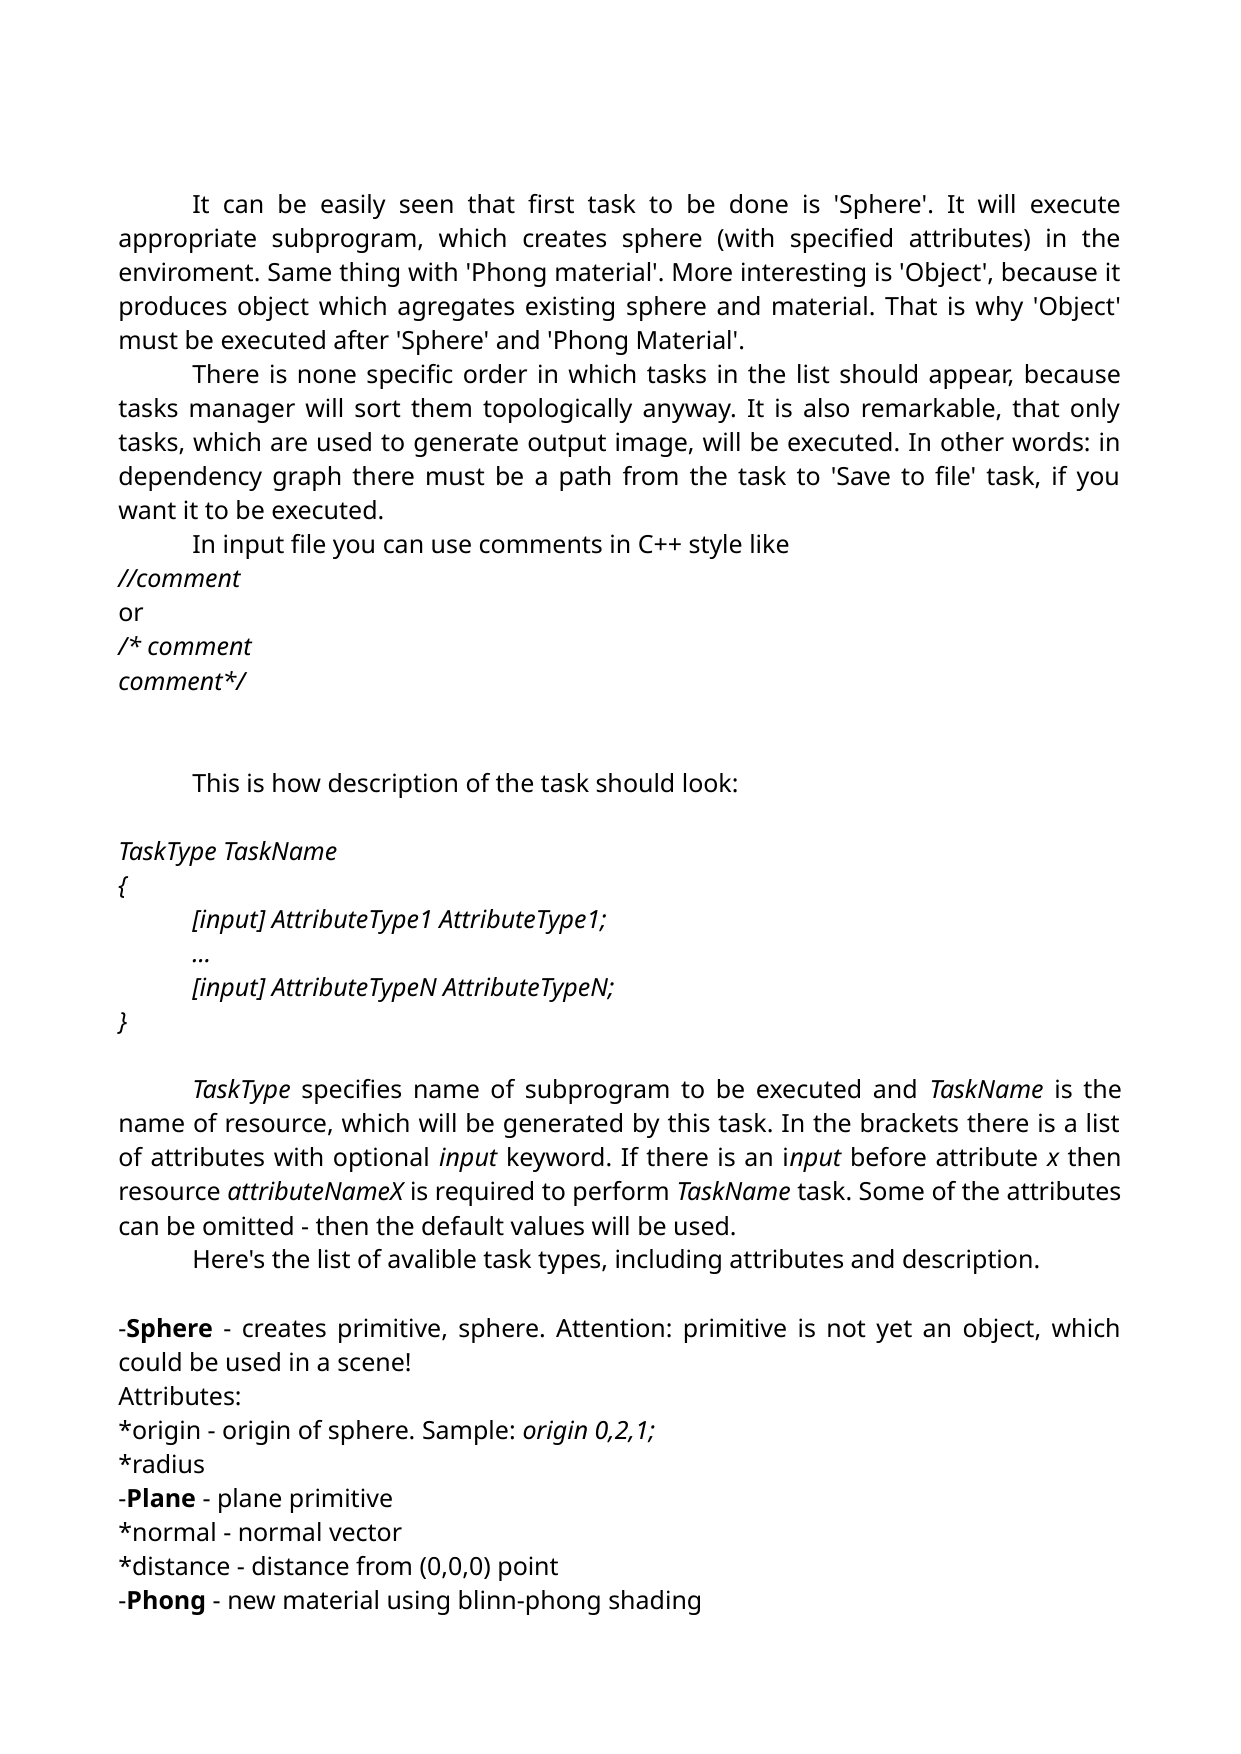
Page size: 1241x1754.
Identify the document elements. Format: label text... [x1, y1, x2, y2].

text { [118, 867, 1122, 902]
text ... [118, 936, 1122, 970]
text comment*/ [118, 663, 1122, 697]
text -Plane - plane primitive [118, 1481, 1122, 1515]
text or [118, 595, 1122, 629]
text *radius [118, 1447, 1122, 1481]
text //comment [118, 561, 1122, 595]
text Attributes: [118, 1378, 1122, 1412]
text /* comment [118, 629, 1122, 663]
text Here's the list of avalible task types, including attributes and description. [118, 1242, 1122, 1276]
text TaskType TaskName [118, 833, 1122, 867]
text *origin - origin of sphere. Sample: origin 0,2,1; [118, 1412, 1122, 1447]
text [input] AttributeTypeN AttributeTypeN; } [118, 970, 1122, 1038]
text -Sphere - creates primitive, sphere. Attention: primitive is not yet an object, which could be used in a scene! [118, 1310, 1122, 1378]
text TaskType specifies name of subprogram to be executed and TaskName is the name of resource, which will be generated by this task. In the brackets there is a list of attributes with optional input keyword. If there is an input before attribute x then resource attributeNameX is required to perform TaskName task. Some of the attributes can be omitted - then the default values will be used. [118, 1072, 1122, 1242]
text It can be easily seen that first task to be done is 'Sphere'. It will execute appropriate subprogram, which creates sphere (with specified attributes) in the enviroment. Same thing with 'Phong material'. More interesting is 'Object', because it produces object which agregates existing sphere and material. That is why 'Object' must be executed after 'Sphere' and 'Phong Material'. [118, 186, 1122, 357]
text There is none specific order in which tasks in the list should appear, because tasks manager will sort them topologically anyway. It is also remarkable, that only tasks, which are used to generate output image, will be executed. In other words: in dependency graph there must be a path from the task to 'Save to file' task, if you want it to be executed. [118, 357, 1122, 527]
text In input file you can use comments in C++ style like [118, 527, 1122, 561]
text This is how description of the task should look: [118, 765, 1122, 799]
text *normal - normal vector [118, 1515, 1122, 1549]
text *distance - distance from (0,0,0) point [118, 1549, 1122, 1583]
text [input] AttributeType1 AttributeType1; [118, 902, 1122, 936]
text -Phong - new material using blinn-phong shading [118, 1583, 1122, 1617]
